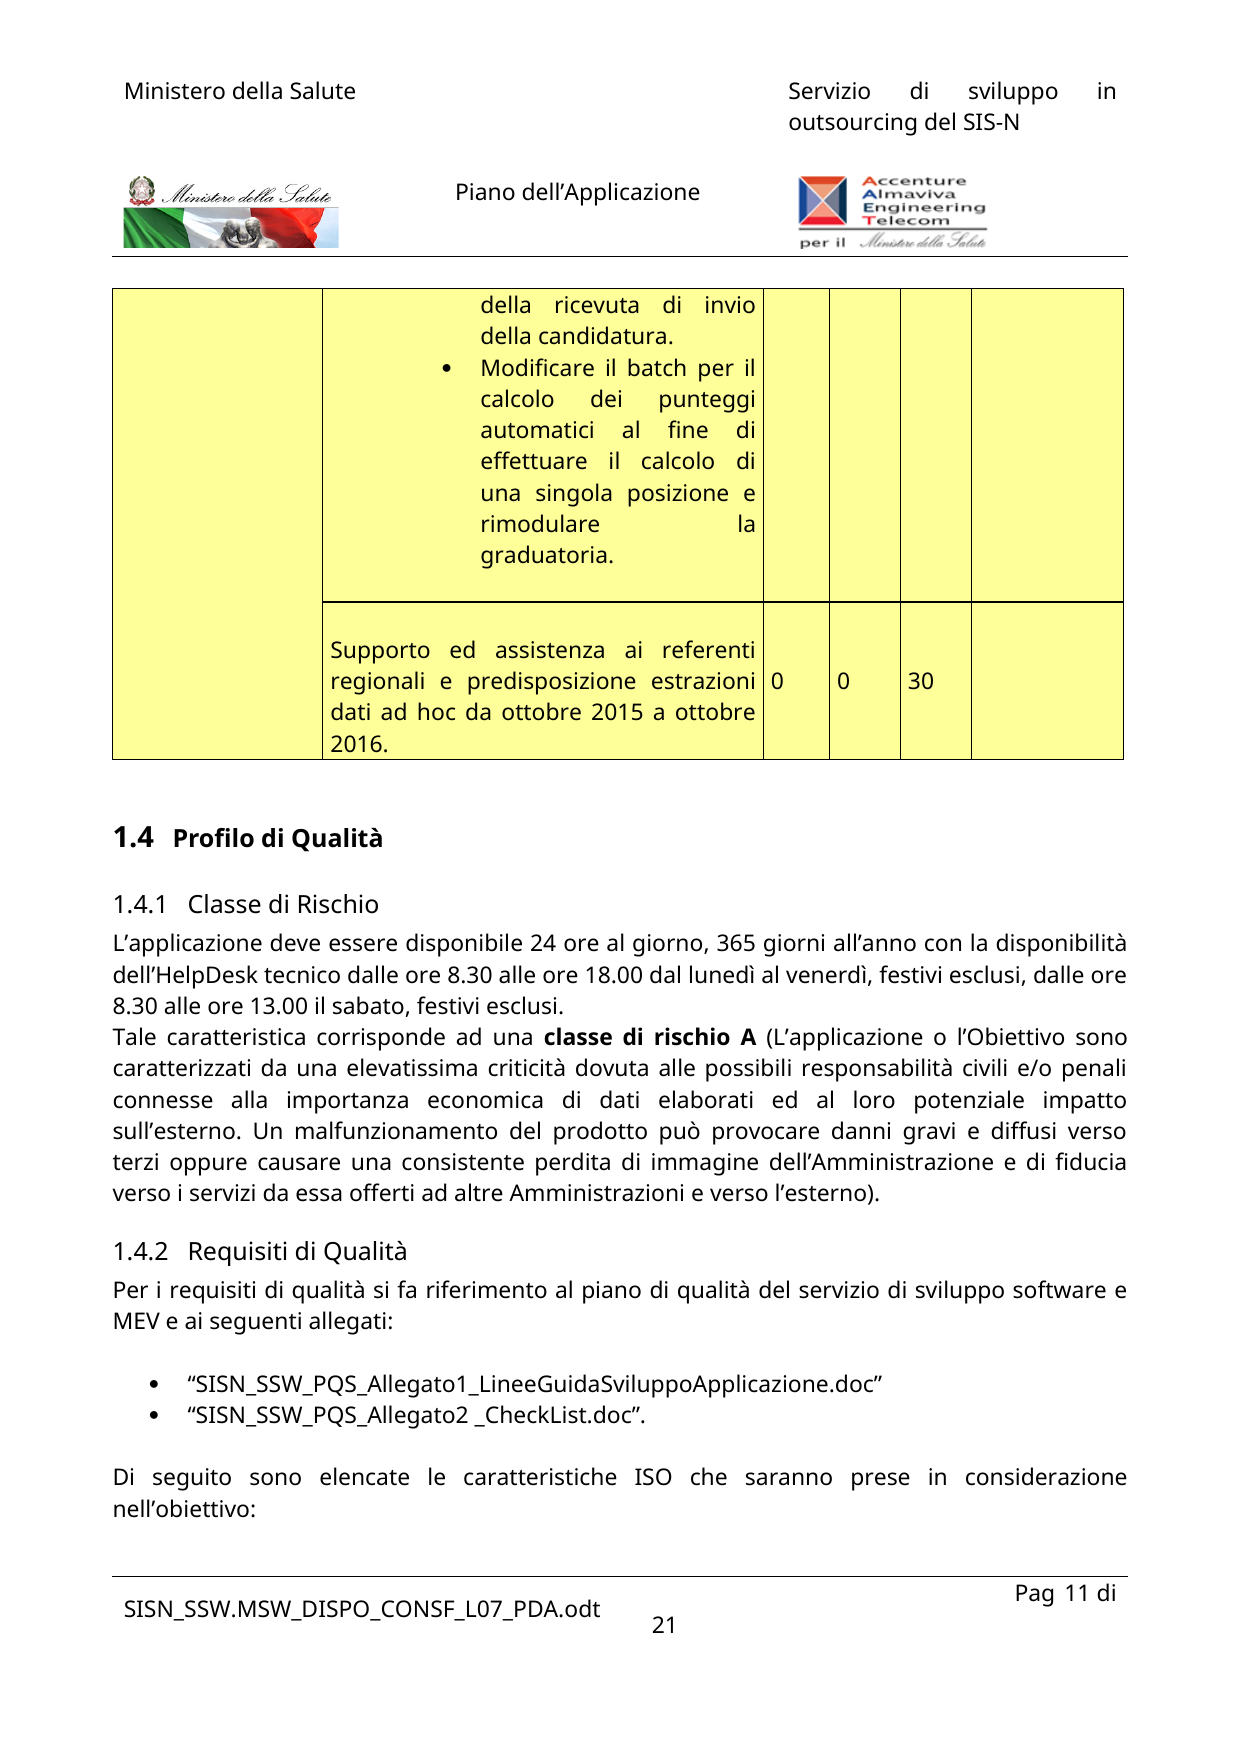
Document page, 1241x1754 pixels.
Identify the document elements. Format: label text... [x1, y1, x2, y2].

table_cell [113, 289, 322, 759]
table_cell [830, 289, 900, 601]
table_cell 0 [764, 603, 829, 759]
table_cell [972, 603, 1123, 759]
list Requisiti di Qualità [112, 1233, 1128, 1268]
table_cell [764, 289, 829, 601]
list “SISN_SSW_PQS_Allegato2 _CheckList.doc”. [150, 1399, 1128, 1430]
text Per i requisiti di qualità si fa riferimento al piano di qualità del servizio di sviluppo software e MEV e ai seguenti allegati: [112, 1274, 1128, 1336]
list “SISN_SSW_PQS_Allegato1_LineeGuidaSviluppoApplicazione.doc” [150, 1368, 1128, 1399]
table_cell [972, 289, 1123, 601]
table_cell Supporto ed assistenza ai referenti regionali e predisposizione estrazioni dati ad hoc da ottobre 2015 a ottobre 2016. [323, 603, 763, 759]
table_cell Visualizzare (per tutte le regioni) tutti i messaggi di avvenuta pubblicazione della graduatoria nella home page regionale della piattaforma dedicata al candidato (dalla prima pubblicazione a tutte le successive rettifiche). Escludere i candidati già interpellati dall’invio della mail di pubblicazione della graduatoria rettificata e gestione della dinamicità del testo e dell’oggetto della mail in base al fatto che sia la prima pubblicazione della graduatoria oppure la pubblicazione della graduatoria rettifica. Riammissione per sentenza di una candidatura presente sulla piattaforma ma non inviata a causa della partecipazione ad altre due regioni (PA di Trento). Riattivazione della candidatura e delle credenziali per l’accesso alla piattaforma (annullate alla chiusura del bando per mancato invio della candidatura) con predisposizione della candidatura per il calcolo dei punteggi automatici. Generazione del numero di protocollo a cui legare la ricevuta della domanda in formato PDF e pedisposizione di un batch per la creazione della ricevuta di invio della candidatura. Modificare il batch per il calcolo dei punteggi automatici al fine di effettuare il calcolo di una singola posizione e rimodulare la graduatoria. [323, 289, 763, 601]
list Profilo di Qualità [112, 816, 1128, 856]
table_cell 30 [901, 603, 971, 759]
table_cell [901, 289, 971, 601]
text Tale caratteristica corrisponde ad una classe di rischio A (L’applicazione o l’Obiettivo sono caratterizzati da una elevatissima criticità dovuta alle possibili responsabilità civili e/o penali connesse alla importanza economica di dati elaborati ed al loro potenziale impatto sull’esterno. Un malfunzionamento del prodotto può provocare danni gravi e diffusi verso terzi oppure causare una consistente perdita di immagine dell’Amministrazione e di fiducia verso i servizi da essa offerti ad altre Amministrazioni e verso l’esterno). [112, 1021, 1128, 1208]
table_cell 0 [830, 603, 900, 759]
text Di seguito sono elencate le caratteristiche ISO che saranno prese in considerazione nell’obiettivo: [112, 1461, 1128, 1524]
list Classe di Rischio [112, 887, 1128, 921]
text L’applicazione deve essere disponibile 24 ore al giorno, 365 giorni all’anno con la disponibilità dell’HelpDesk tecnico dalle ore 8.30 alle ore 18.00 dal lunedì al venerdì, festivi esclusi, dalle ore 8.30 alle ore 13.00 il sabato, festivi esclusi. [112, 927, 1128, 1021]
